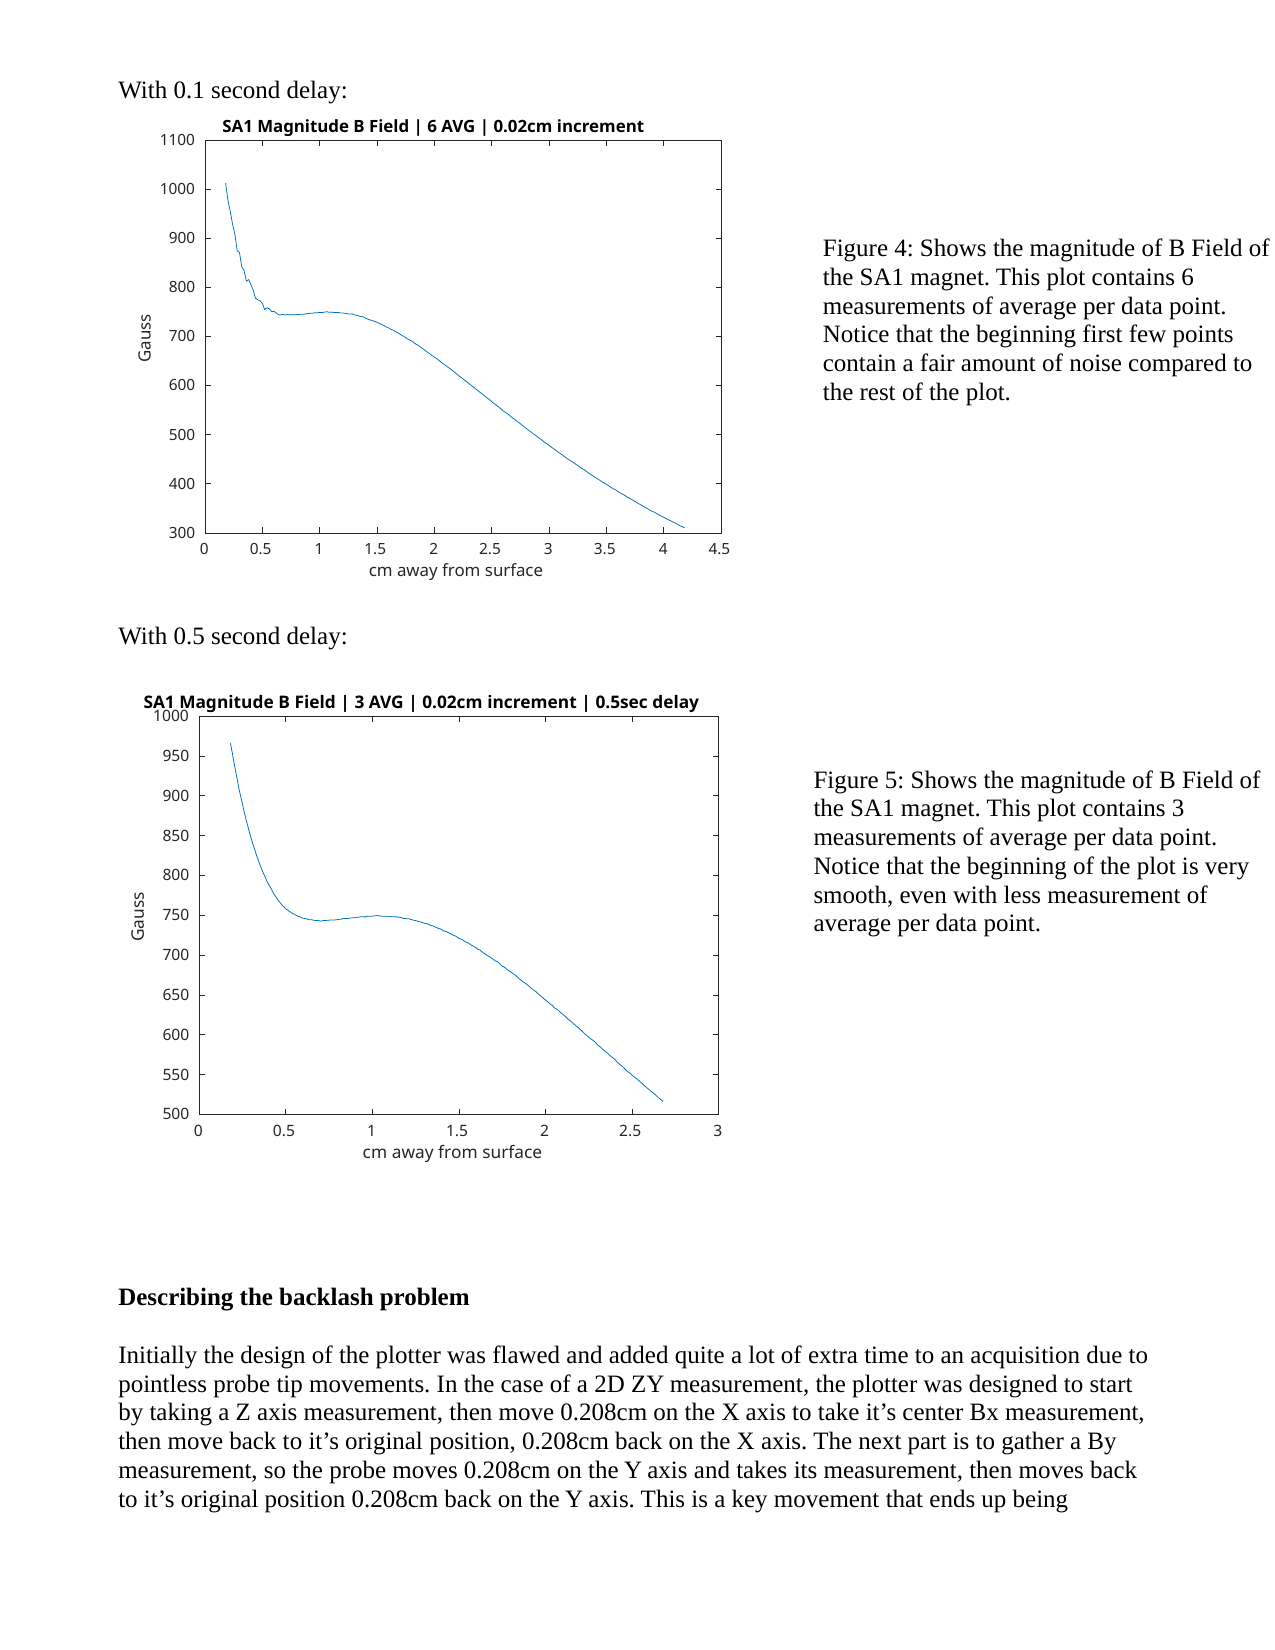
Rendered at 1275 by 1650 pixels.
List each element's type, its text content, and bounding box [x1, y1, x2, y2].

text With 0.5 second delay: [118, 621, 1157, 650]
text Initially the design of the plotter was flawed and added quite a lot of extra time to an acquisition due to pointless probe tip movements. In the case of a 2D ZY measurement, the plotter was designed to start by taking a Z axis measurement, then move 0.208cm on the X axis to take it’s center Bx measurement, then move back to it’s original position, 0.208cm back on the X axis. The next part is to gather a By measurement, so the probe moves 0.208cm on the Y axis and takes its measurement, then moves back to it’s original position 0.208cm back on the Y axis. This is a key movement that ends up being [118, 1340, 1157, 1512]
text Figure 4: Shows the magnitude of B Field of the SA1 magnet. This plot contains 6 measurements of average per data point. Notice that the beginning first few points contain a fair amount of noise compared to the rest of the plot. [823, 233, 1273, 406]
text With 0.1 second delay: [118, 75, 1157, 104]
text Describing the backlash problem [118, 1282, 1157, 1311]
text Figure 5: Shows the magnitude of B Field of the SA1 magnet. This plot contains 3 measurements of average per data point. Notice that the beginning of the plot is very smooth, even with less measurement of average per data point. [813, 765, 1264, 937]
